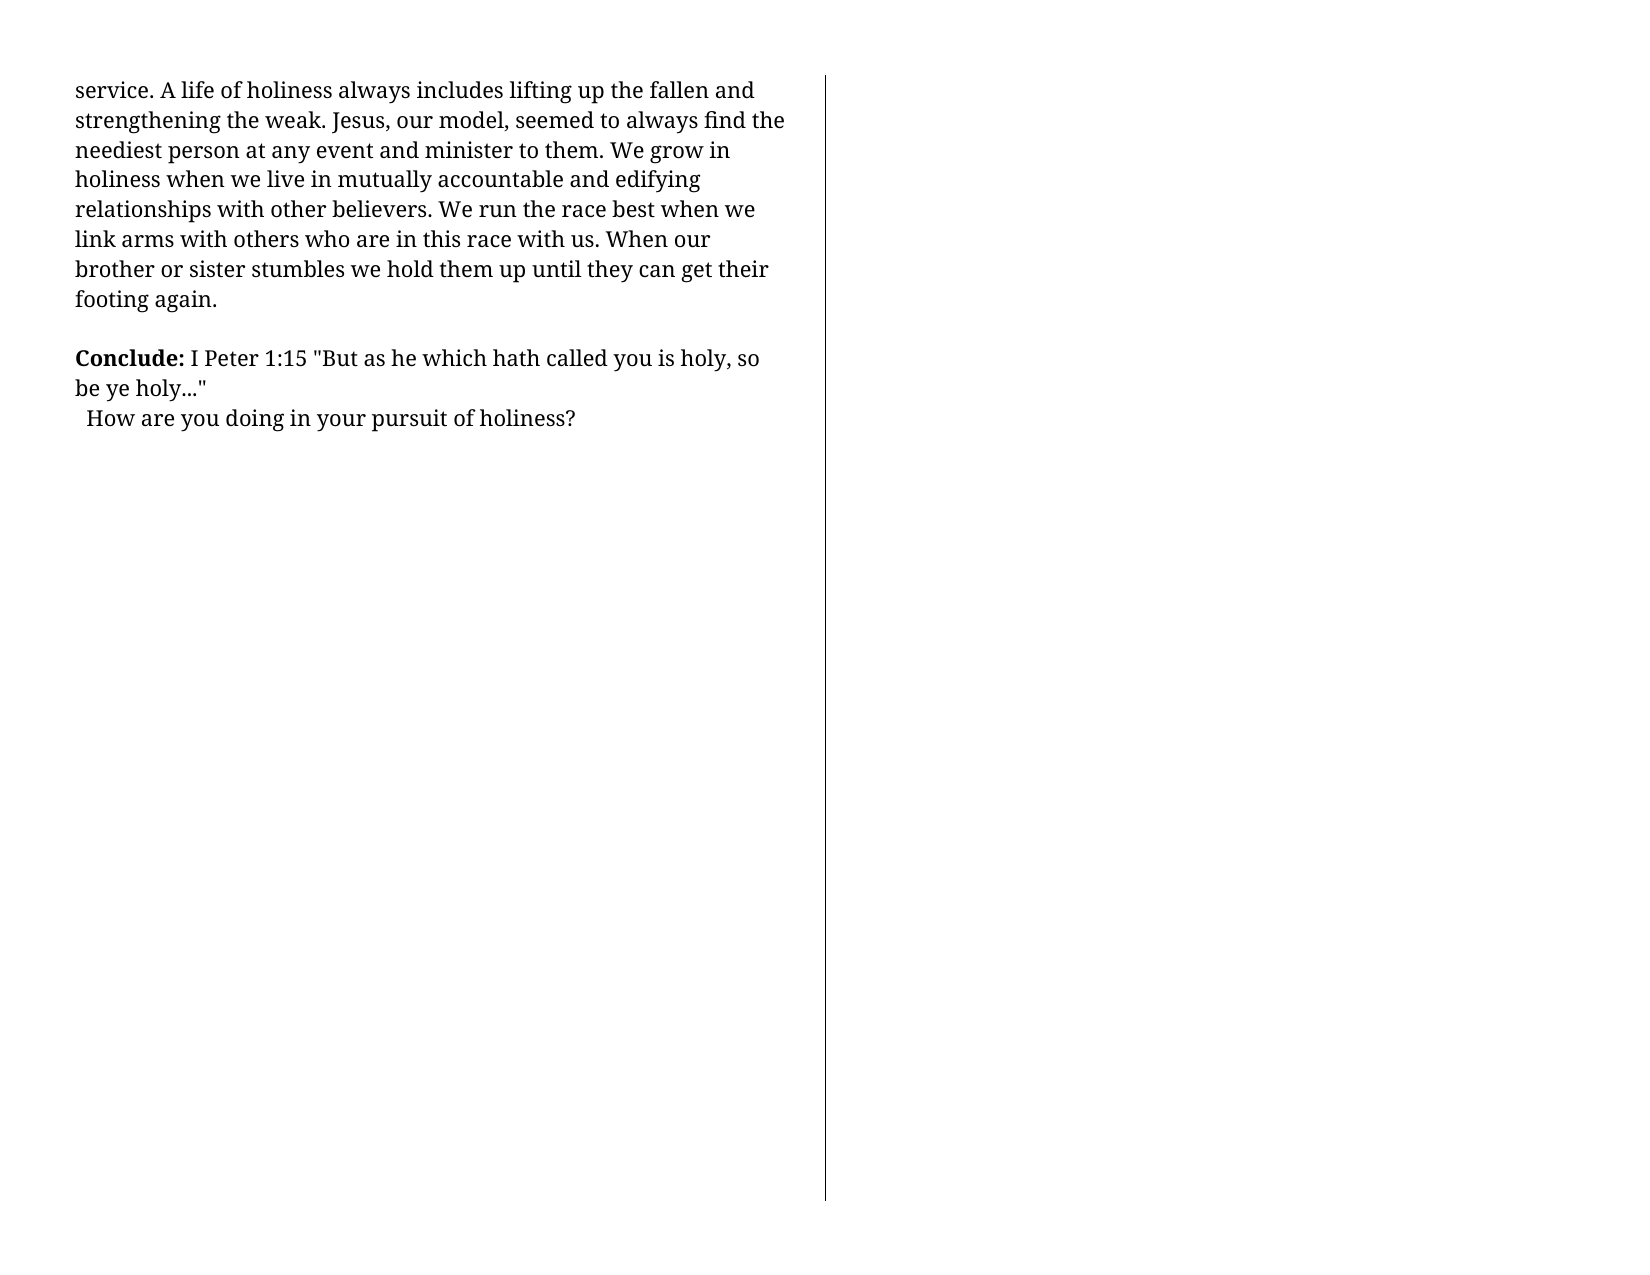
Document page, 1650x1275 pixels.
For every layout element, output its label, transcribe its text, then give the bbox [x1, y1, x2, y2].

text How are you doing in your pursuit of holiness? [75, 403, 788, 432]
text service. A life of holiness always includes lifting up the fallen and strengthening the weak. Jesus, our model, seemed to always find the neediest person at any event and minister to them. We grow in holiness when we live in mutually accountable and edifying relationships with other believers. We run the race best when we link arms with others who are in this race with us. When our brother or sister stumbles we hold them up until they can get their footing again. [75, 75, 788, 313]
text Conclude: I Peter 1:15 "But as he which hath called you is holy, so be ye holy..." [75, 343, 788, 403]
